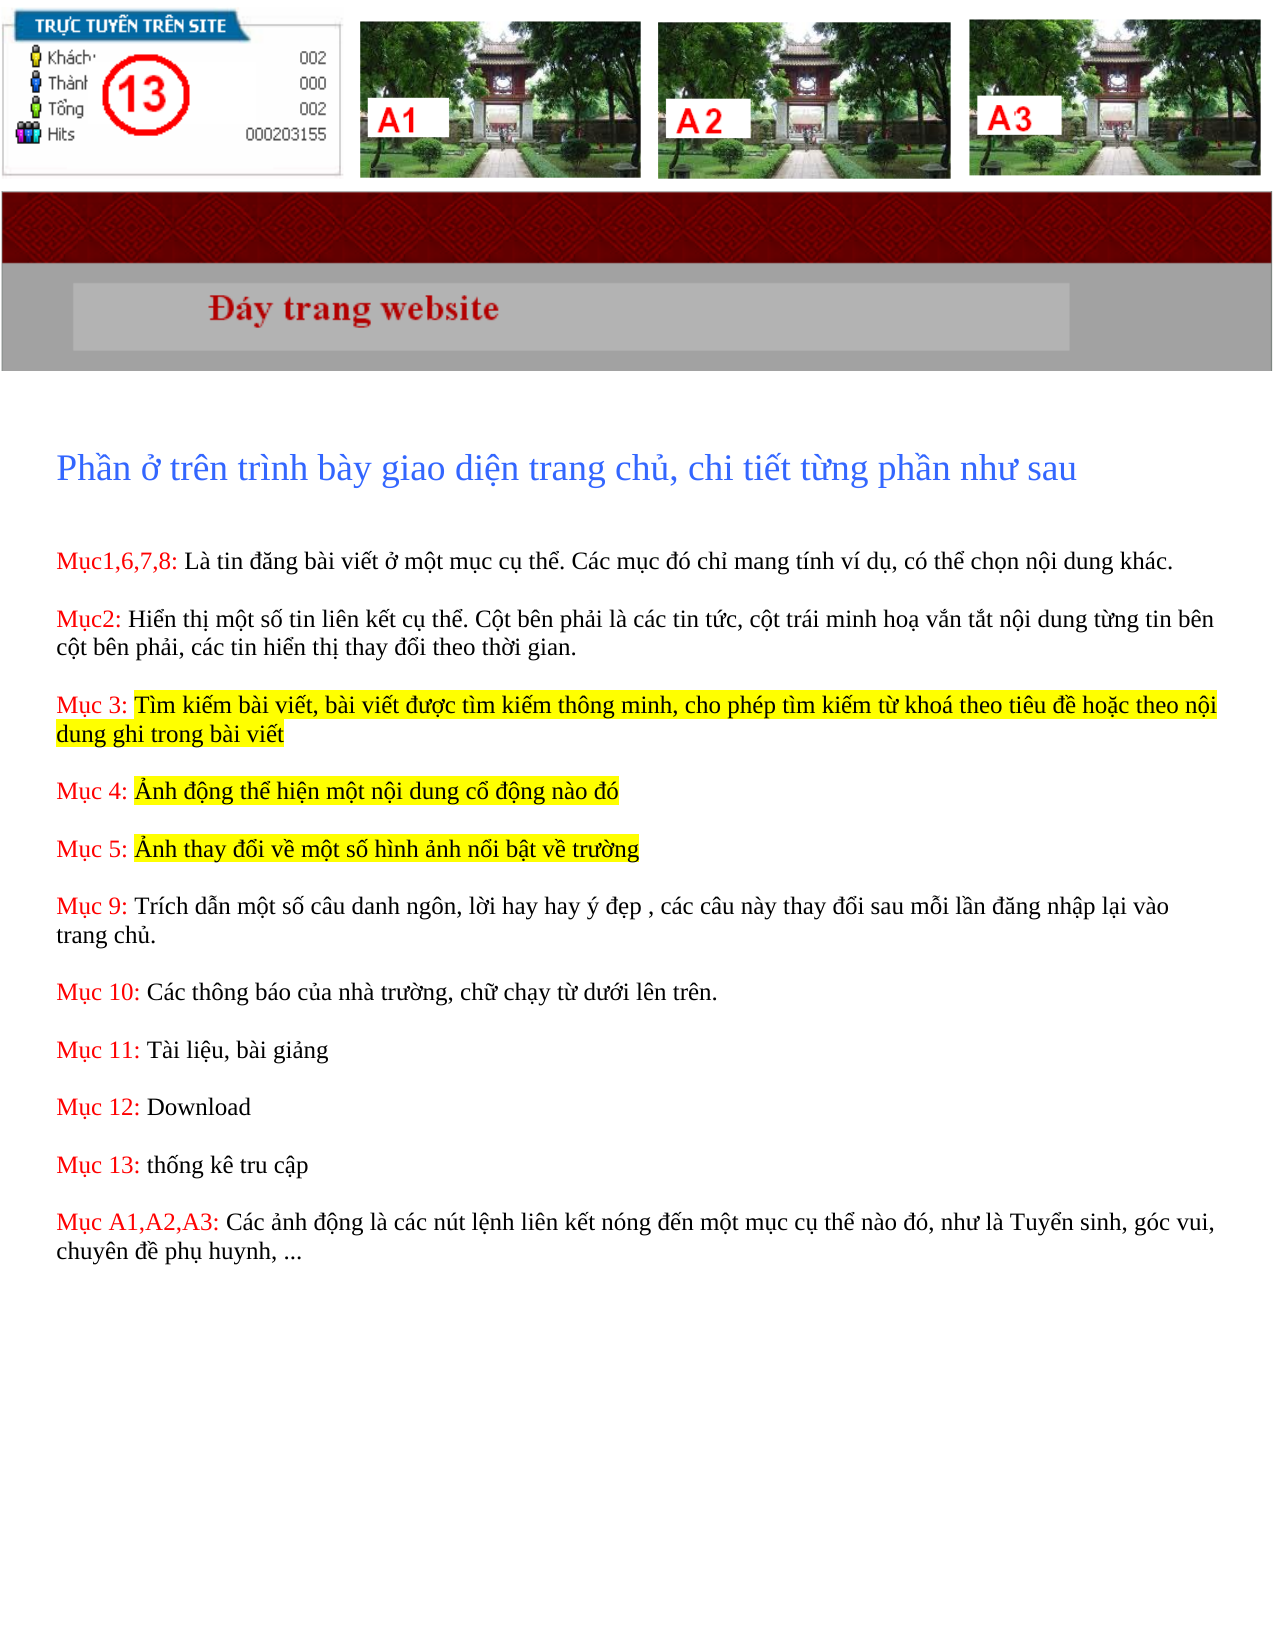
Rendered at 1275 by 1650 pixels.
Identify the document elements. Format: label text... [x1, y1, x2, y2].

text Mục 4: Ảnh động thể hiện một nội dung cổ động nào đó [56, 776, 1219, 805]
text Phần ở trên trình bày giao diện trang chủ, chi tiết từng phần như sau [56, 446, 1219, 489]
picture [657, 20, 953, 180]
text Mục A1,A2,A3: Các ảnh động là các nút lệnh liên kết nóng đến một mục cụ thể nào đó, như là Tuyển sinh, góc vui, chuyên đề phụ huynh, ... [56, 1207, 1219, 1265]
text Mục 3: Tìm kiếm bài viết, bài viết được tìm kiếm thông minh, cho phép tìm kiếm từ khoá theo tiêu đề hoặc theo nội dung ghi trong bài viết [56, 690, 1219, 747]
text Mục 12: Download [56, 1092, 1219, 1121]
picture [965, 16, 1263, 179]
text Mục2: Hiển thị một số tin liên kết cụ thể. Cột bên phải là các tin tức, cột trái minh hoạ vắn tắt nội dung từng tin bên cột bên phải, các tin hiển thị thay đổi theo thời gian. [56, 604, 1219, 661]
text Mục 10: Các thông báo của nhà trường, chữ chạy từ dưới lên trên. [56, 977, 1219, 1006]
picture [1, 7, 344, 179]
text Mục 9: Trích dẫn một số câu danh ngôn, lời hay hay ý đẹp , các câu này thay đổi sau mỗi lần đăng nhập lại vào trang chủ. [56, 891, 1219, 949]
text Mục 13: thống kê tru cập [56, 1150, 1219, 1179]
text Mục1,6,7,8: Là tin đăng bài viết ở một mục cụ thể. Các mục đó chỉ mang tính ví dụ, có thể chọn nội dung khác. [56, 546, 1219, 575]
picture [357, 19, 644, 179]
text Mục 5: Ảnh thay đổi về một số hình ảnh nổi bật về trường [56, 834, 1219, 862]
text Mục 11: Tài liệu, bài giảng [56, 1035, 1219, 1064]
